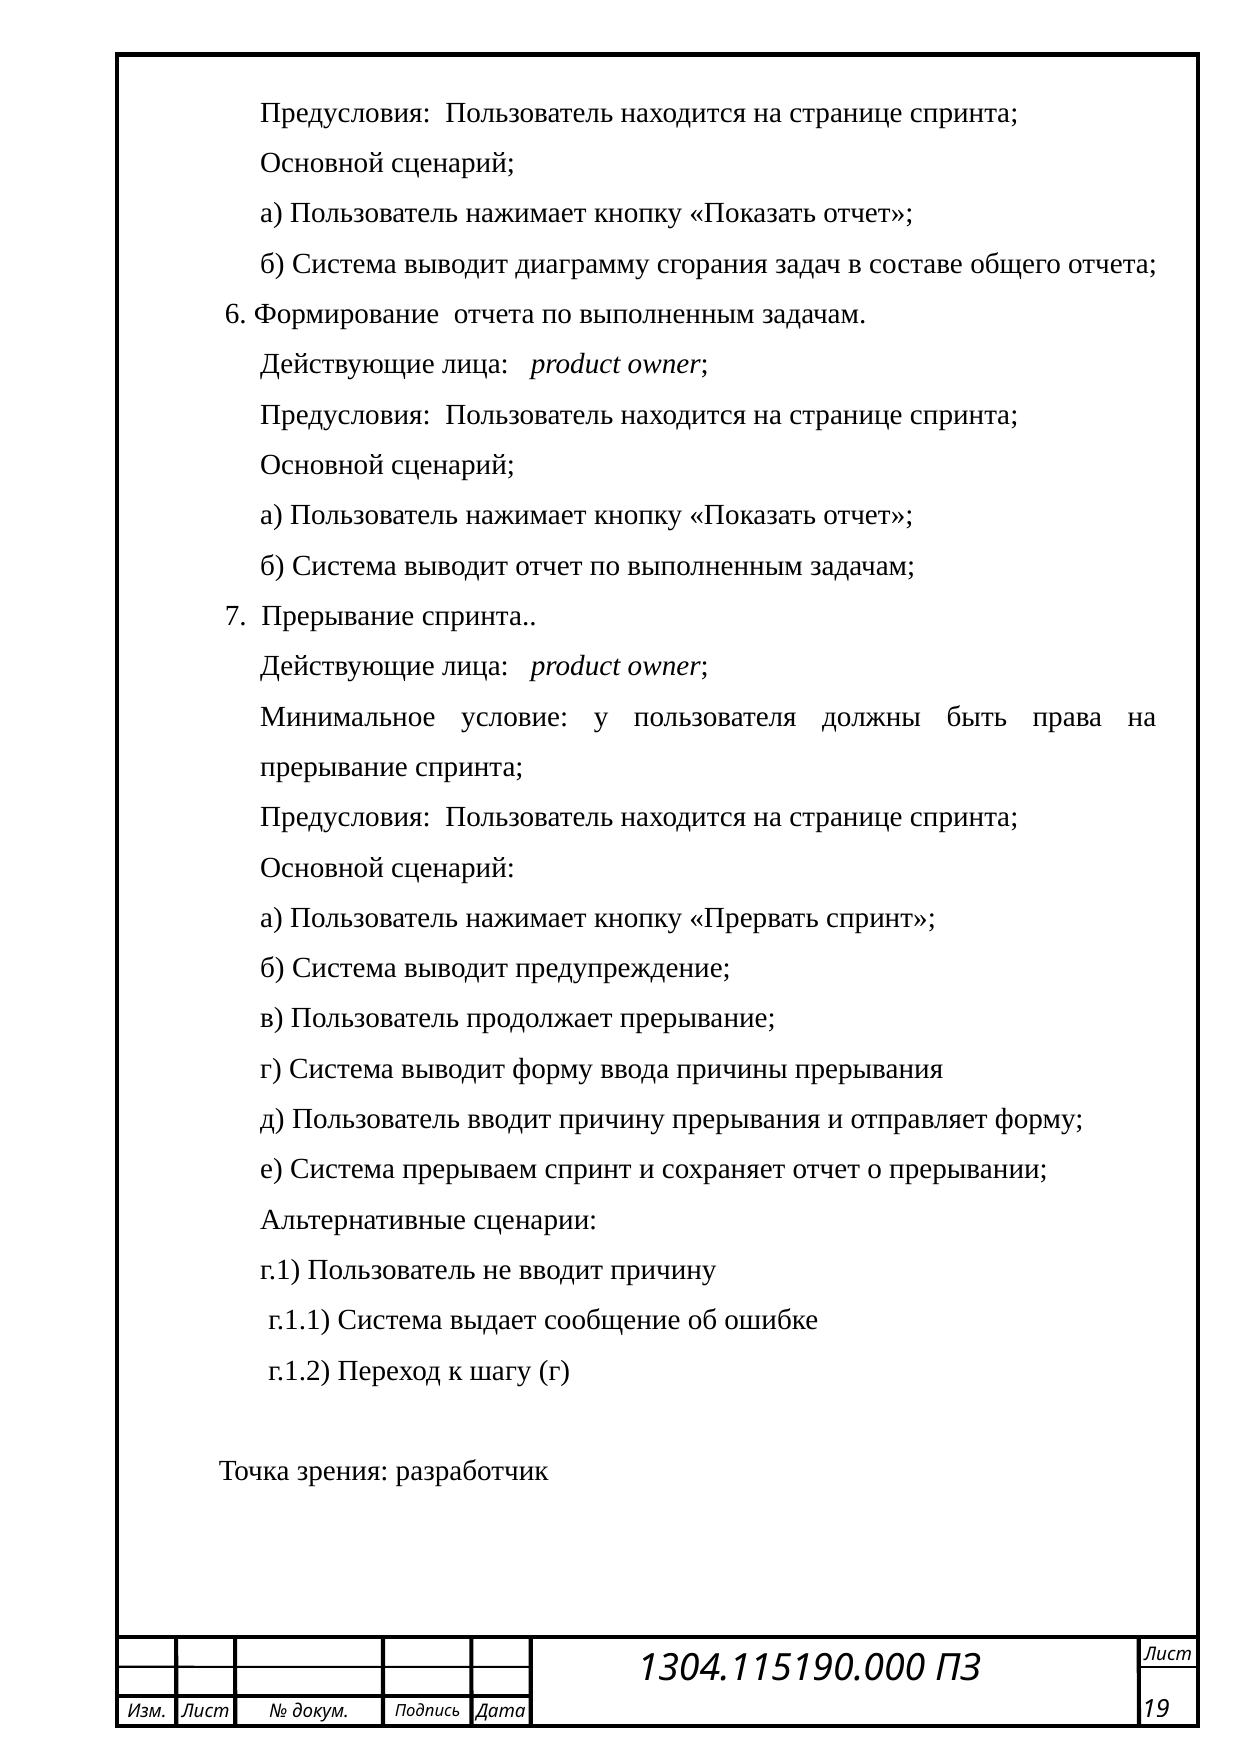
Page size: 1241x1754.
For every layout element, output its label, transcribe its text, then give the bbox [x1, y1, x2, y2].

text б) Система выводит отчет по выполненным задачам; [260, 548, 1157, 581]
text Действующие лица: product owner; [260, 648, 1157, 682]
text а) Пользователь нажимает кнопку «Прервать спринт»; [260, 900, 1157, 933]
text а) Пользователь нажимает кнопку «Показать отчет»; [260, 196, 1157, 229]
text Предусловия: Пользователь находится на странице спринта; [260, 95, 1157, 128]
text г.1) Пользователь не вводит причину [260, 1252, 1157, 1286]
text 6. Формирование отчета по выполненным задачам. [224, 296, 1157, 330]
text 7. Прерывание спринта.. [224, 598, 1157, 632]
text г) Система выводит форму ввода причины прерывания [260, 1051, 1157, 1084]
text Основной сценарий; [260, 145, 1157, 179]
text Предусловия: Пользователь находится на странице спринта; [260, 799, 1157, 833]
text в) Пользователь продолжает прерывание; [260, 1001, 1157, 1034]
text Точка зрения: разработчик [159, 1453, 1157, 1487]
text г.1.2) Переход к шагу (г) [260, 1353, 1157, 1386]
text Минимальное условие: у пользователя должны быть права на прерывание спринта; [260, 699, 1157, 783]
text Основной сценарий; [260, 447, 1157, 481]
text б) Система выводит предупреждение; [260, 950, 1157, 984]
text Действующие лица: product owner; [260, 347, 1157, 380]
text д) Пользователь вводит причину прерывания и отправляет форму; [260, 1101, 1157, 1135]
text г.1.1) Система выдает сообщение об ошибке [260, 1302, 1157, 1336]
text Основной сценарий: [260, 850, 1157, 883]
text Предусловия: Пользователь находится на странице спринта; [260, 397, 1157, 430]
text е) Система прерываем спринт и сохраняет отчет о прерывании; [260, 1152, 1157, 1185]
text Альтернативные сценарии: [260, 1202, 1157, 1235]
text а) Пользователь нажимает кнопку «Показать отчет»; [260, 497, 1157, 531]
text б) Система выводит диаграмму сгорания задач в составе общего отчета; [260, 246, 1157, 279]
